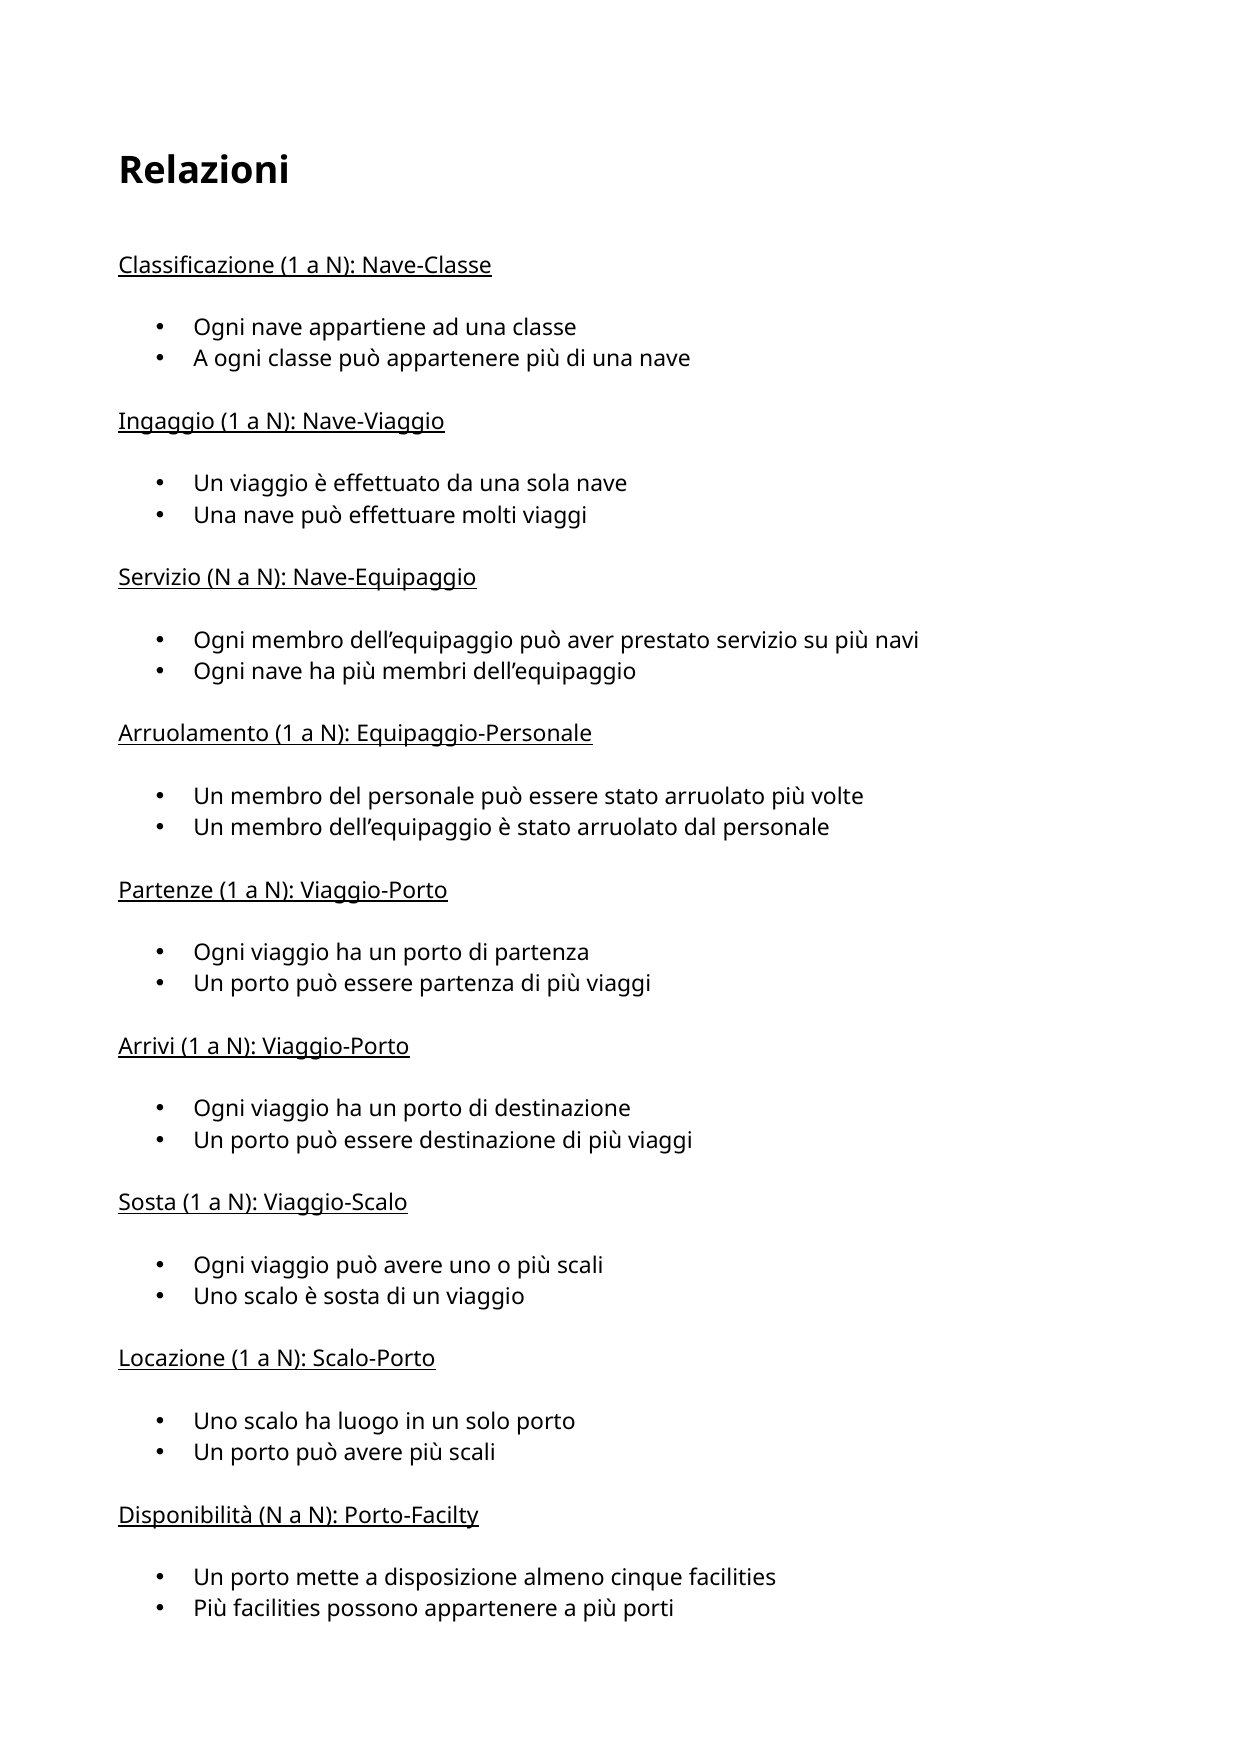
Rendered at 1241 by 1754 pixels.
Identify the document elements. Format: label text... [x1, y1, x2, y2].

list Ogni membro dell’equipaggio può aver prestato servizio su più navi [156, 623, 1122, 655]
list Uno scalo ha luogo in un solo porto [156, 1405, 1122, 1436]
list Un porto mette a disposizione almeno cinque facilities [156, 1561, 1122, 1592]
list Più facilities possono appartenere a più porti [156, 1592, 1122, 1623]
text Partenze (1 a N): Viaggio-Porto [118, 873, 1122, 905]
text Ingaggio (1 a N): Nave-Viaggio [118, 405, 1122, 436]
list Ogni nave appartiene ad una classe [156, 311, 1122, 342]
list Ogni viaggio ha un porto di destinazione [156, 1092, 1122, 1123]
list Ogni nave ha più membri dell’equipaggio [156, 655, 1122, 686]
list Un porto può essere partenza di più viaggi [156, 967, 1122, 998]
list A ogni classe può appartenere più di una nave [156, 342, 1122, 373]
text Locazione (1 a N): Scalo-Porto [118, 1342, 1122, 1373]
list Un porto può essere destinazione di più viaggi [156, 1123, 1122, 1155]
list Un porto può avere più scali [156, 1436, 1122, 1467]
text Arrivi (1 a N): Viaggio-Porto [118, 1030, 1122, 1061]
list Ogni viaggio può avere uno o più scali [156, 1248, 1122, 1280]
text Arruolamento (1 a N): Equipaggio-Personale [118, 717, 1122, 748]
text Disponibilità (N a N): Porto-Facilty [118, 1498, 1122, 1530]
list Un membro dell’equipaggio è stato arruolato dal personale [156, 811, 1122, 842]
list Ogni viaggio ha un porto di partenza [156, 936, 1122, 967]
list Un viaggio è effettuato da una sola nave [156, 467, 1122, 498]
list Uno scalo è sosta di un viaggio [156, 1280, 1122, 1311]
text Classificazione (1 a N): Nave-Classe [118, 248, 1122, 280]
subtitle Relazioni [118, 143, 1122, 195]
list Una nave può effettuare molti viaggi [156, 498, 1122, 530]
text Servizio (N a N): Nave-Equipaggio [118, 561, 1122, 592]
text Sosta (1 a N): Viaggio-Scalo [118, 1186, 1122, 1217]
list Un membro del personale può essere stato arruolato più volte [156, 780, 1122, 811]
